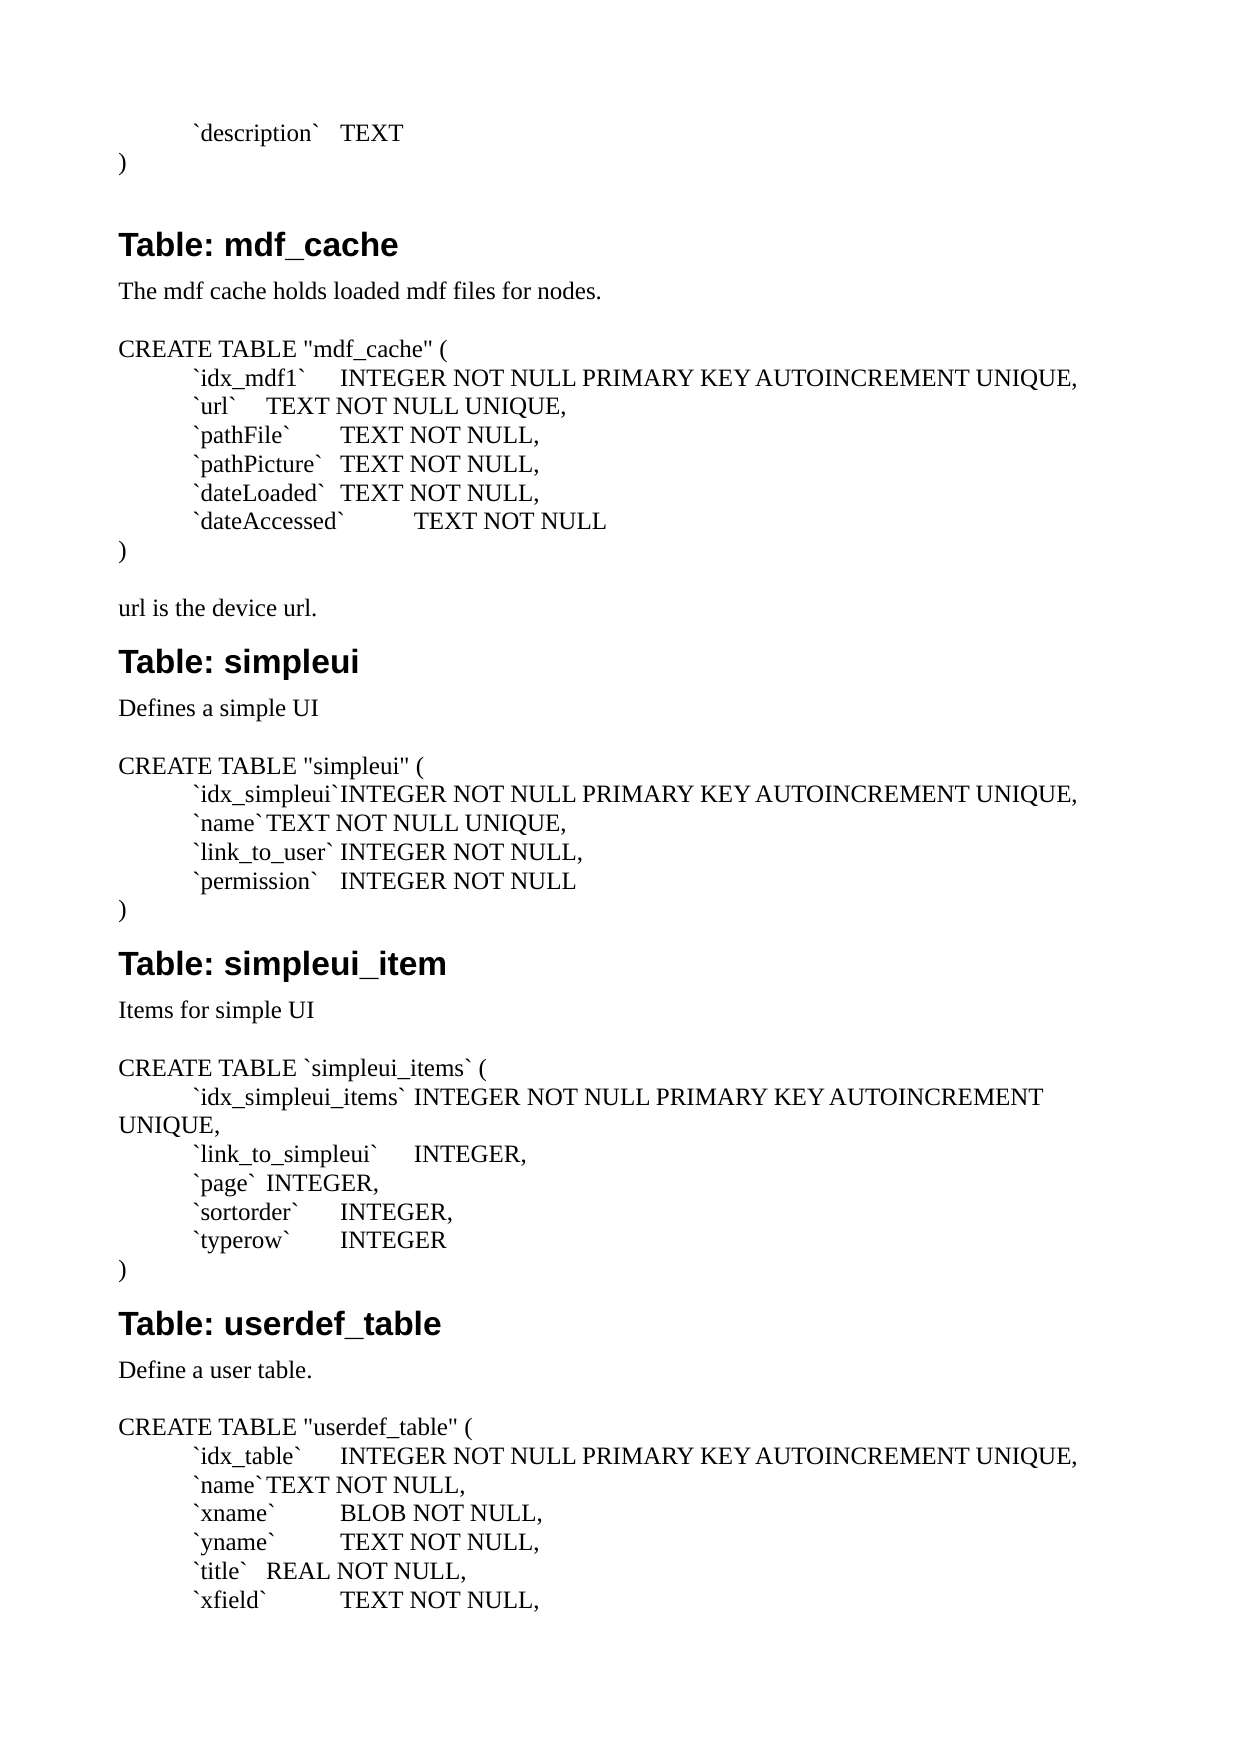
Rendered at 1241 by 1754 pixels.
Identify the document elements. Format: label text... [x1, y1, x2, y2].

text Define a user table. [118, 1355, 1122, 1383]
text `url` TEXT NOT NULL UNIQUE, [118, 391, 1122, 420]
text `xfield` TEXT NOT NULL, [118, 1585, 1122, 1613]
text `link_to_user` INTEGER NOT NULL, [118, 837, 1122, 866]
text `description` TEXT [118, 118, 1122, 147]
text ) [118, 894, 1122, 923]
subtitle Table: simpleui_item [118, 944, 1122, 983]
text `idx_simpleui_items` INTEGER NOT NULL PRIMARY KEY AUTOINCREMENT UNIQUE, [118, 1082, 1122, 1139]
text Items for simple UI [118, 995, 1122, 1024]
text `pathPicture` TEXT NOT NULL, [118, 449, 1122, 478]
text `yname` TEXT NOT NULL, [118, 1527, 1122, 1556]
text `pathFile` TEXT NOT NULL, [118, 420, 1122, 449]
text `idx_mdf1` INTEGER NOT NULL PRIMARY KEY AUTOINCREMENT UNIQUE, [118, 363, 1122, 391]
text `idx_simpleui` INTEGER NOT NULL PRIMARY KEY AUTOINCREMENT UNIQUE, [118, 779, 1122, 808]
text CREATE TABLE "mdf_cache" ( [118, 334, 1122, 363]
subtitle Table: mdf_cache [118, 225, 1122, 264]
text `permission` INTEGER NOT NULL [118, 866, 1122, 894]
text ) [118, 1254, 1122, 1283]
subtitle Table: simpleui [118, 642, 1122, 681]
text url is the device url. [118, 593, 1122, 621]
text Defines a simple UI [118, 693, 1122, 722]
text `idx_table` INTEGER NOT NULL PRIMARY KEY AUTOINCREMENT UNIQUE, [118, 1441, 1122, 1470]
text `name` TEXT NOT NULL UNIQUE, [118, 808, 1122, 837]
text `page` INTEGER, [118, 1168, 1122, 1197]
text `name` TEXT NOT NULL, [118, 1470, 1122, 1498]
text CREATE TABLE "simpleui" ( [118, 751, 1122, 779]
text `link_to_simpleui` INTEGER, [118, 1139, 1122, 1168]
text `dateAccessed` TEXT NOT NULL [118, 506, 1122, 535]
text `xname` BLOB NOT NULL, [118, 1498, 1122, 1527]
text CREATE TABLE "userdef_table" ( [118, 1412, 1122, 1441]
text `dateLoaded` TEXT NOT NULL, [118, 478, 1122, 506]
text CREATE TABLE `simpleui_items` ( [118, 1053, 1122, 1082]
subtitle Table: userdef_table [118, 1304, 1122, 1342]
text `title` REAL NOT NULL, [118, 1556, 1122, 1585]
text The mdf cache holds loaded mdf files for nodes. [118, 276, 1122, 305]
text ) [118, 147, 1122, 176]
text `sortorder` INTEGER, [118, 1197, 1122, 1225]
text ) [118, 535, 1122, 564]
text `typerow` INTEGER [118, 1225, 1122, 1254]
